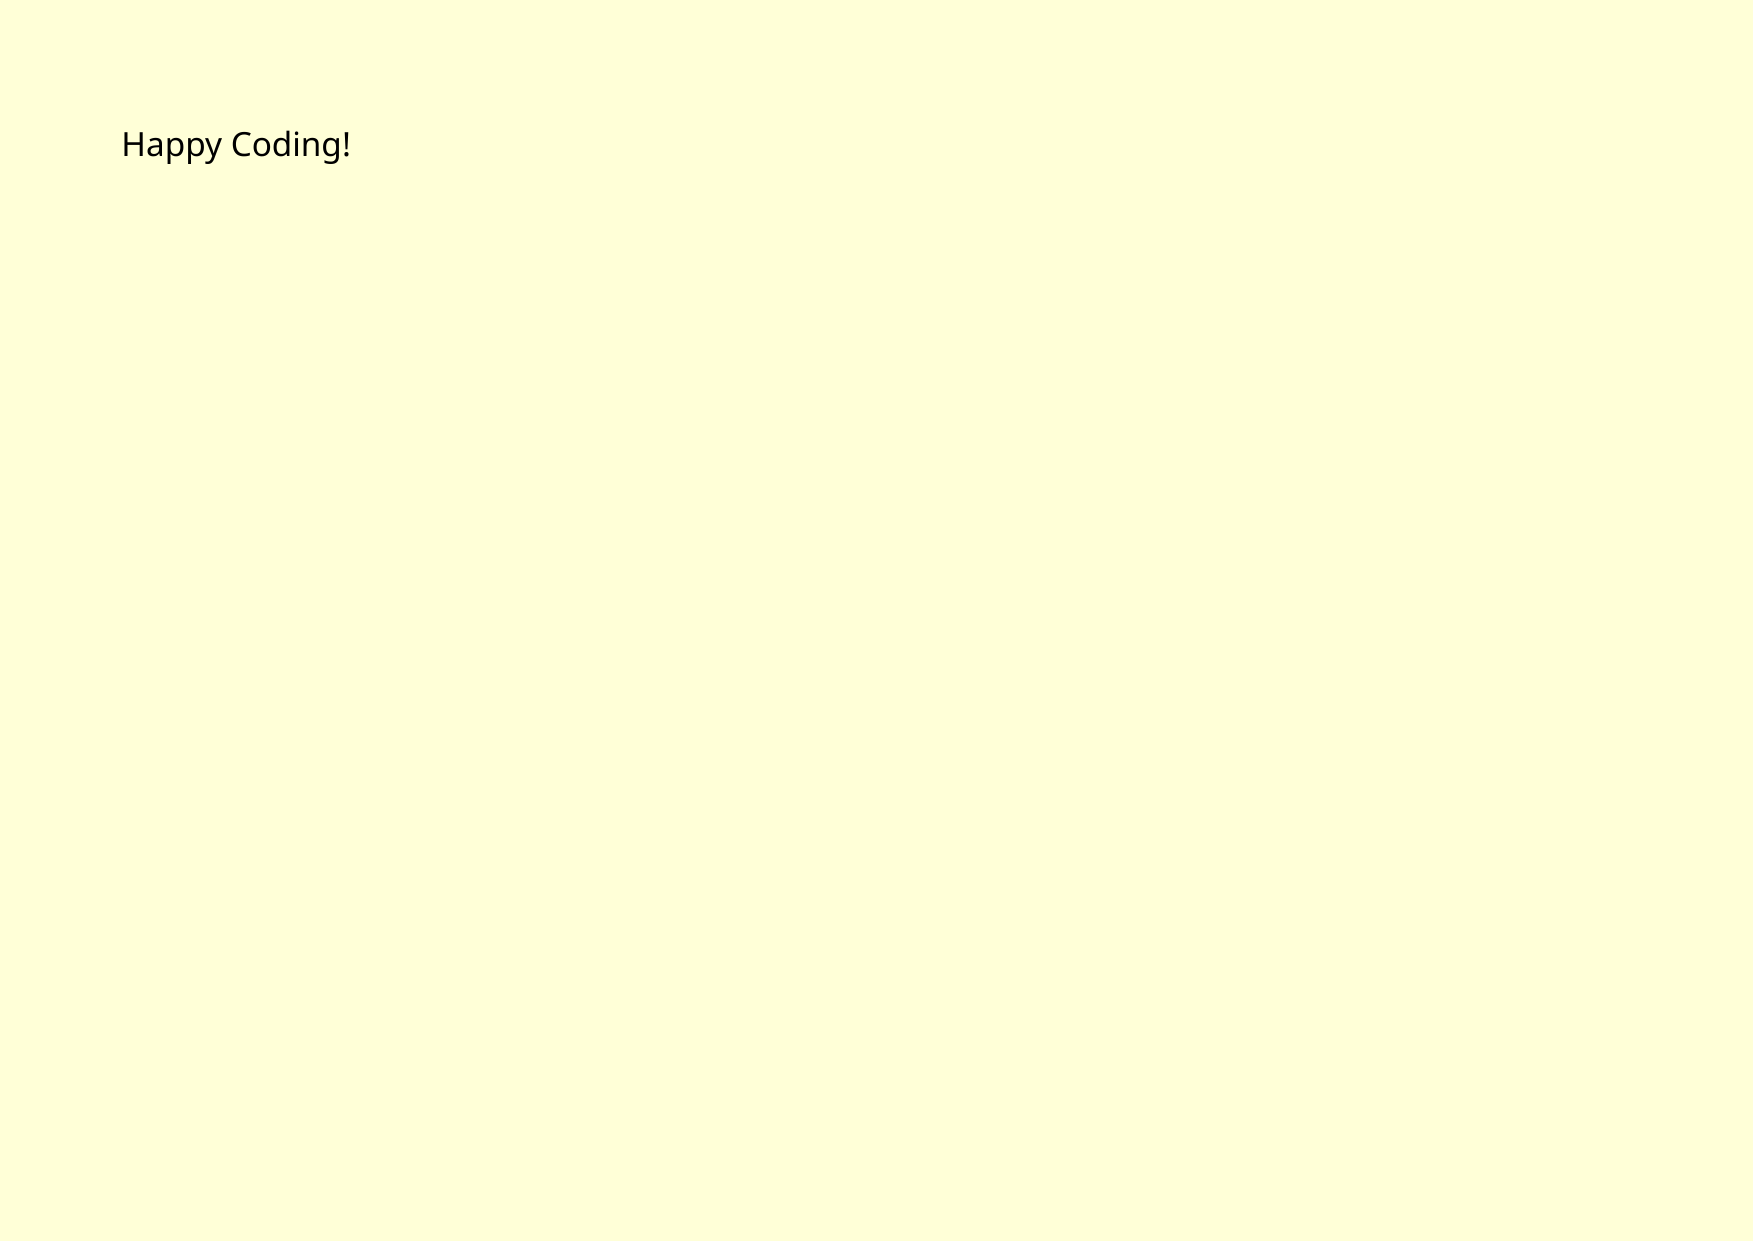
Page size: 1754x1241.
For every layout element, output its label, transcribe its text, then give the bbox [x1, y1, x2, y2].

text Happy Coding! [121, 121, 1632, 167]
